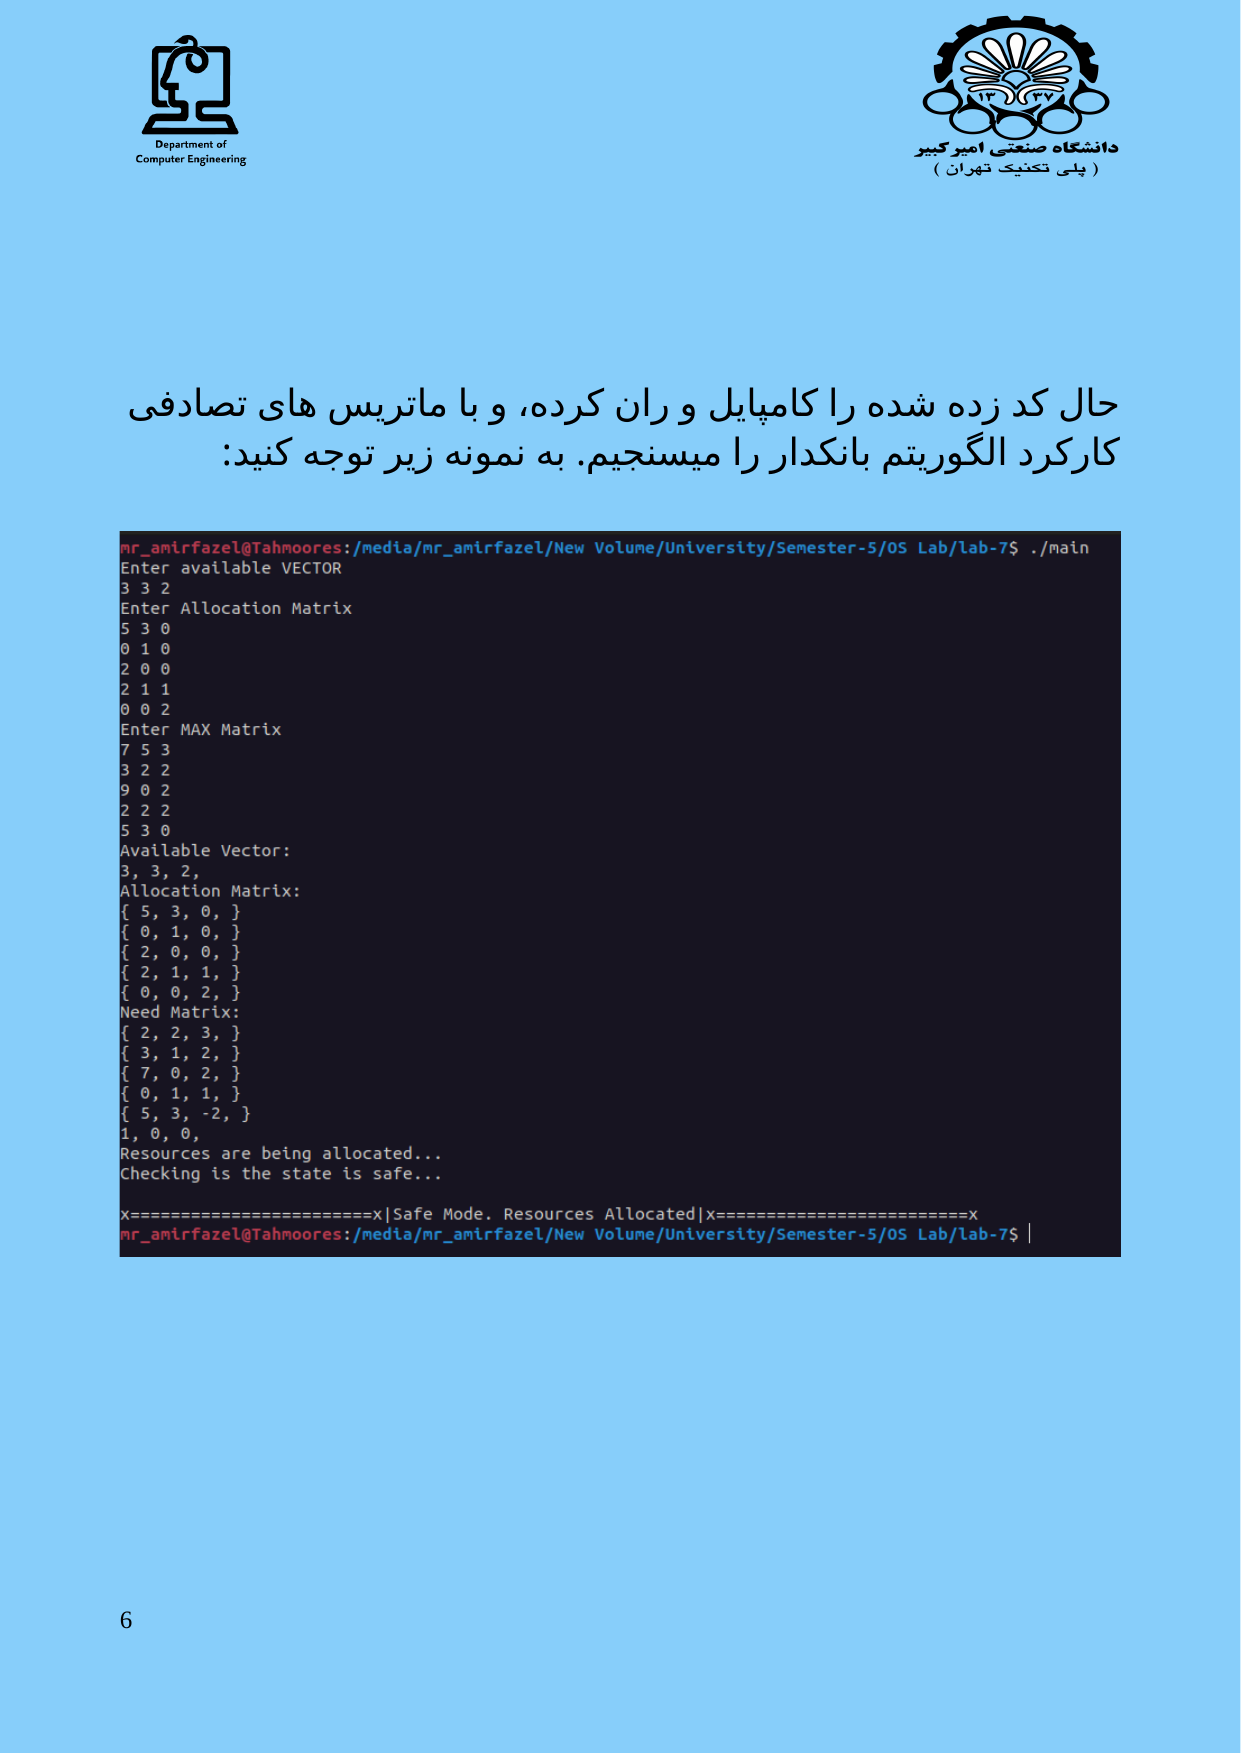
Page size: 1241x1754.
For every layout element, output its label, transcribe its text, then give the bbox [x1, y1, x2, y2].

text حال کد زده شده را کامپایل و ران کرده، و با ماتریس های تصادفی کارکرد الگوریتم بانکدار را میسنجیم. به نمونه زیر توجه کنید: [119, 382, 1121, 480]
picture [116, 29, 266, 179]
picture [119, 531, 1121, 1257]
picture [906, 12, 1125, 180]
